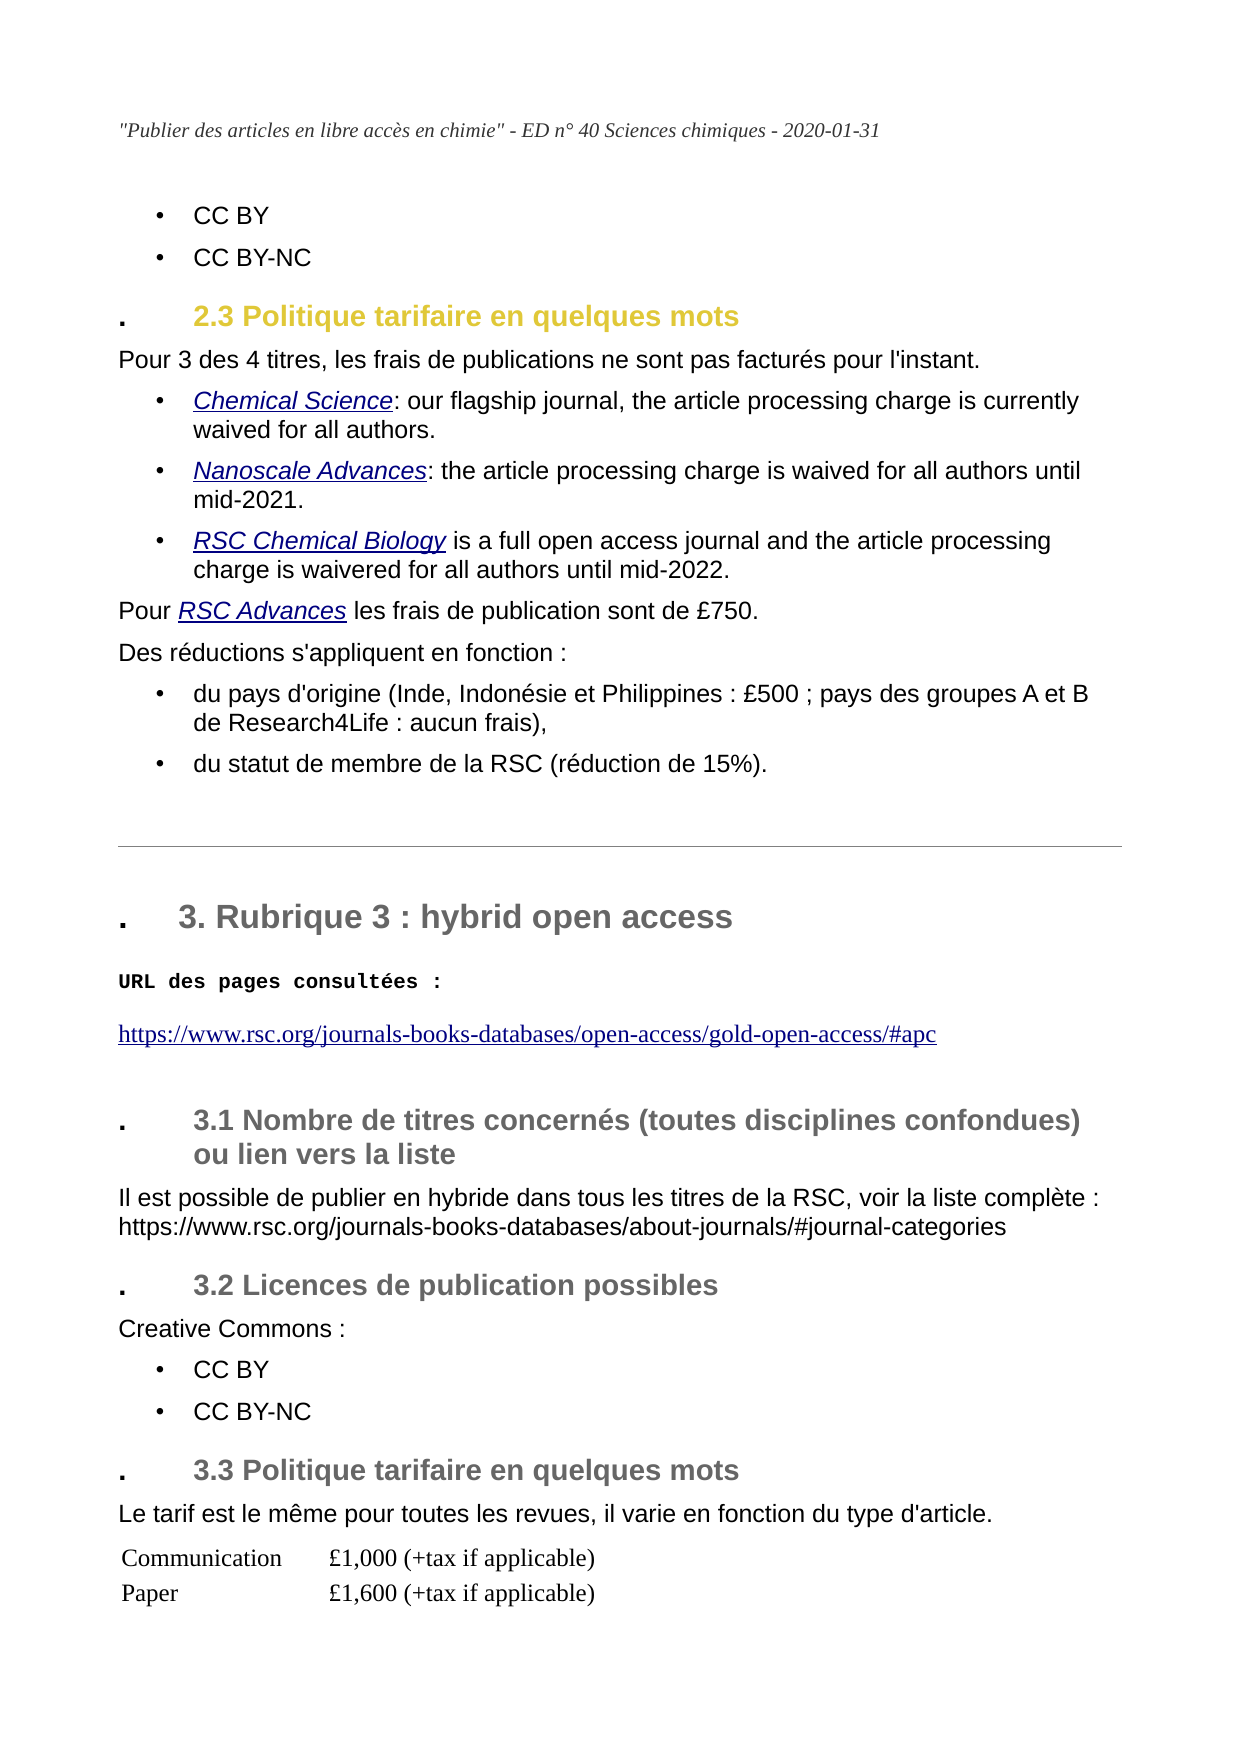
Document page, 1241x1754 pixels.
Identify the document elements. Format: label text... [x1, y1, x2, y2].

list du pays d'origine (Inde, Indonésie et Philippines : £500 ; pays des groupes A et B de Research4Life : aucun frais), [156, 679, 1122, 736]
table_cell Paper [118, 1575, 325, 1609]
list CC BY-NC [156, 243, 1122, 271]
text https://www.rsc.org/journals-books-databases/open-access/gold-open-access/#apc [118, 1019, 1122, 1047]
text Pour RSC Advances les frais de publication sont de £750. [118, 596, 1122, 625]
table_header Communication [118, 1540, 325, 1575]
subtitle 3.3 Politique tarifaire en quelques mots [118, 1453, 1122, 1486]
text URL des pages consultées : [118, 971, 1122, 995]
list Chemical Science: our flagship journal, the article processing charge is currently waived for all authors. [156, 386, 1122, 444]
subtitle 3.2 Licences de publication possibles [118, 1268, 1122, 1302]
text Creative Commons : [118, 1314, 1122, 1343]
list RSC Chemical Biology is a full open access journal and the article processing charge is waivered for all authors until mid-2022. [156, 526, 1122, 584]
text Des réductions s'appliquent en fonction : [118, 638, 1122, 666]
table_header £1,000 (+tax if applicable) [325, 1540, 606, 1575]
list CC BY-NC [156, 1397, 1122, 1426]
subtitle 2.3 Politique tarifaire en quelques mots [118, 298, 1122, 332]
list du statut de membre de la RSC (réduction de 15%). [156, 749, 1122, 778]
subtitle 3. Rubrique 3 : hybrid open access [118, 897, 1122, 935]
text Le tarif est le même pour toutes les revues, il varie en fonction du type d'article. [118, 1499, 1122, 1528]
text Pour 3 des 4 titres, les frais de publications ne sont pas facturés pour l'instant. [118, 345, 1122, 373]
subtitle 3.1 Nombre de titres concernés (toutes disciplines confondues) ou lien vers la liste [118, 1103, 1122, 1171]
text Il est possible de publier en hybride dans tous les titres de la RSC, voir la liste complète : https://www.rsc.org/journals-books-databases/about-journals/#journal-categories [118, 1183, 1122, 1241]
table_cell £1,600 (+tax if applicable) [325, 1575, 606, 1609]
list CC BY [156, 201, 1122, 230]
list Nanoscale Advances: the article processing charge is waived for all authors until mid-2021. [156, 456, 1122, 514]
list CC BY [156, 1355, 1122, 1384]
